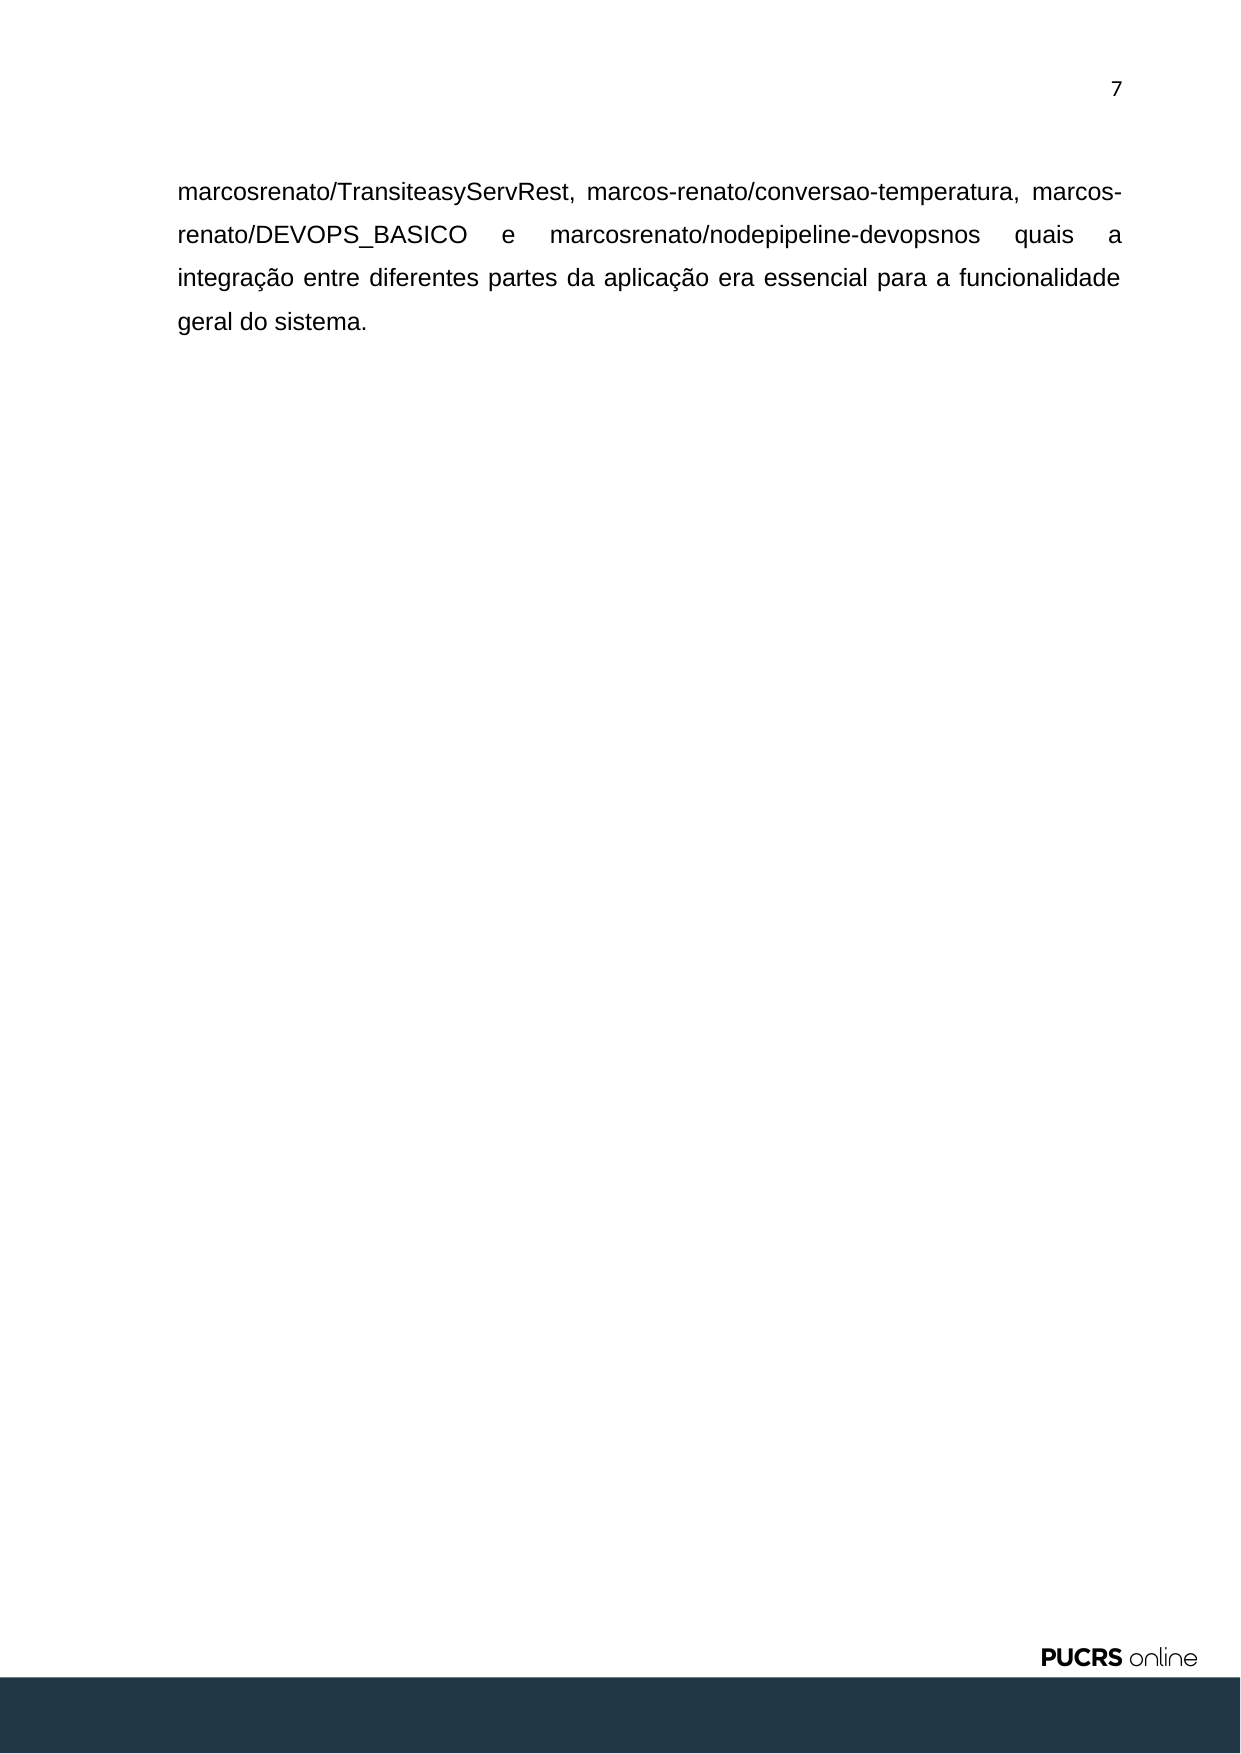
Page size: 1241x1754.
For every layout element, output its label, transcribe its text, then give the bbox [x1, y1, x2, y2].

picture [1040, 1646, 1198, 1668]
text marcosrenato/TransiteasyServRest, marcos-renato/conversao-temperatura, marcos-renato/DEVOPS_BASICO e marcosrenato/nodepipeline-devopsnos quais a integração entre diferentes partes da aplicação era essencial para a funcionalidade geral do sistema. [177, 177, 1122, 335]
